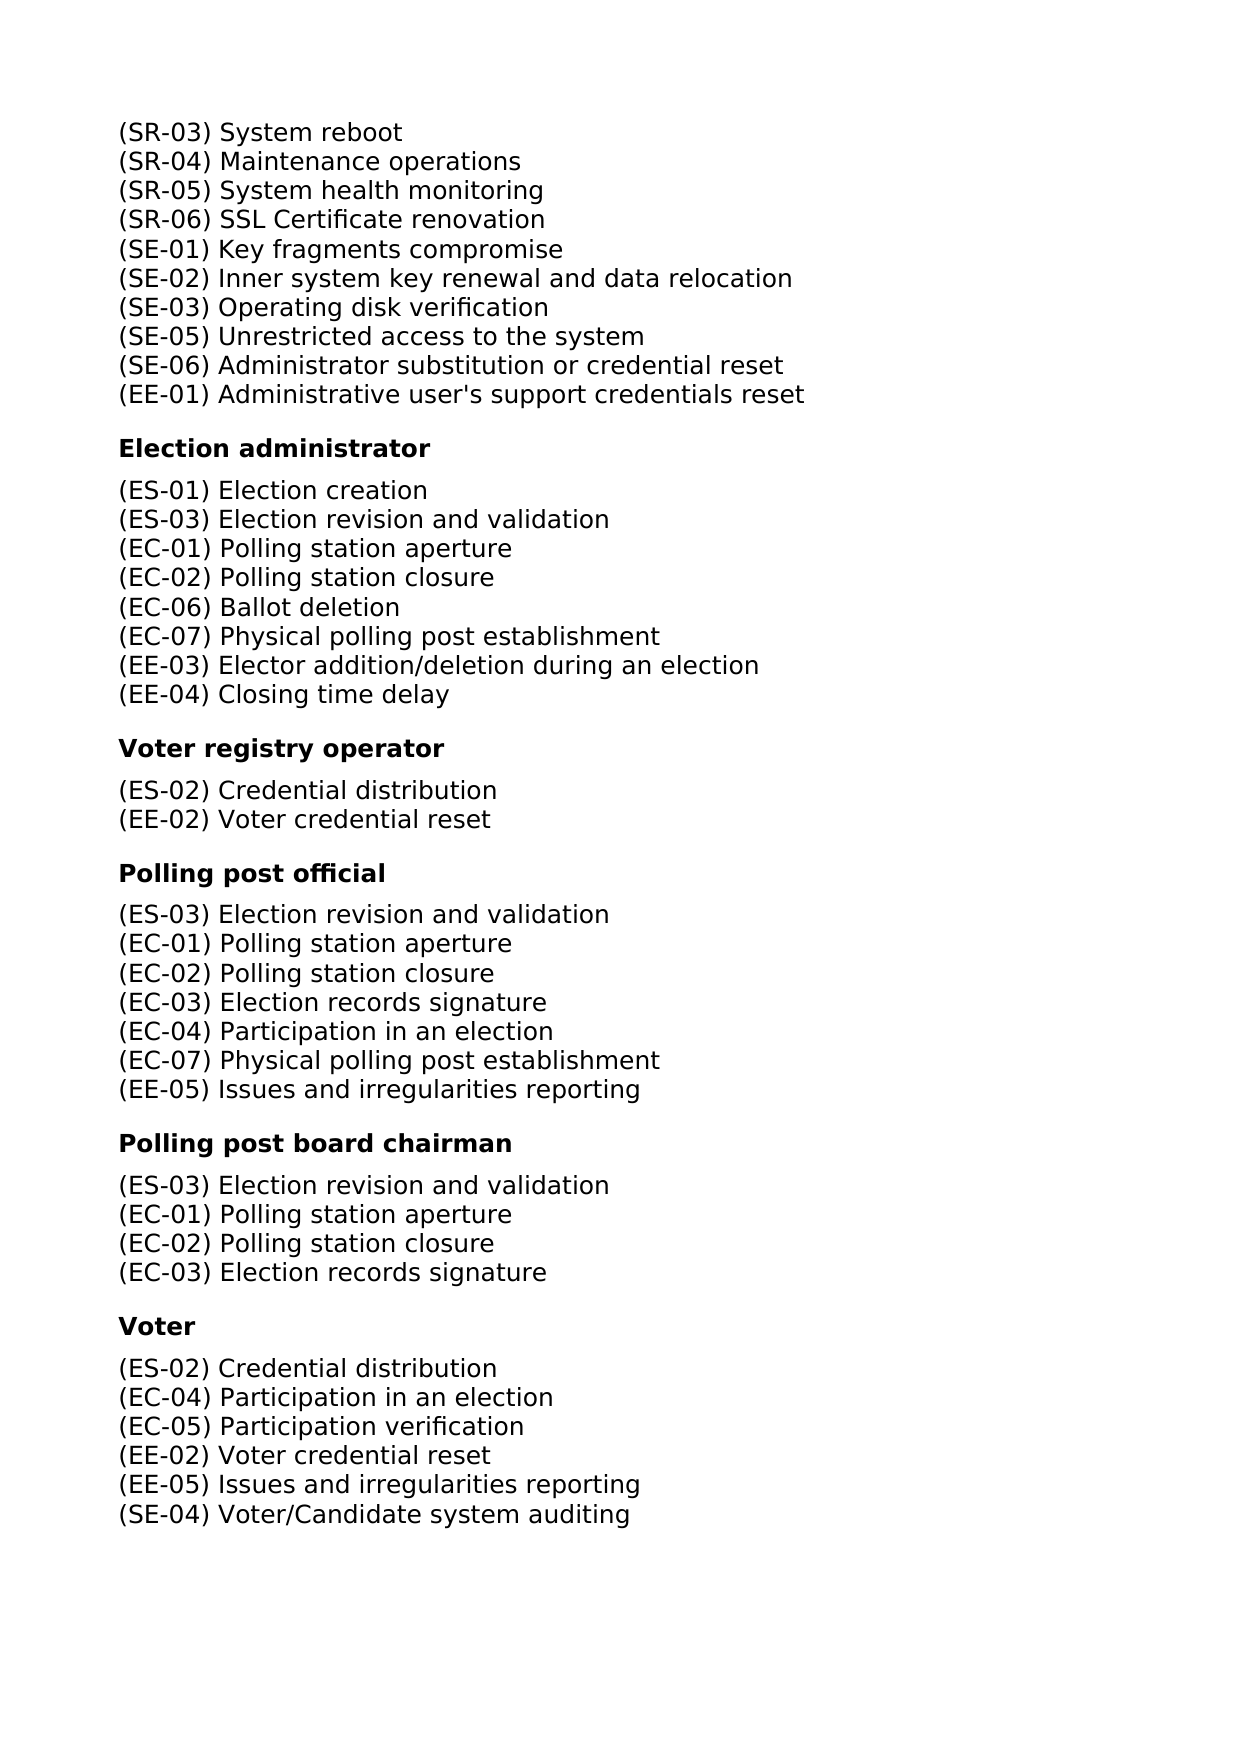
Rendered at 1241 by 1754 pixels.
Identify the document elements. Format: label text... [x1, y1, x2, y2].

text (EC-04) Participation in an election [118, 1383, 1122, 1412]
text (EC-07) Physical polling post establishment [118, 1046, 1122, 1076]
text (EC-03) Election records signature [118, 1258, 1122, 1288]
text (ES-02) Credential distribution [118, 776, 1122, 805]
text (SR-03) System reboot [118, 118, 1122, 147]
text (SR-04) Maintenance operations [118, 147, 1122, 176]
text (SE-03) Operating disk verification [118, 293, 1122, 322]
text (EC-01) Polling station aperture [118, 1200, 1122, 1229]
text (EE-04) Closing time delay [118, 680, 1122, 709]
text (SE-01) Key fragments compromise [118, 235, 1122, 264]
subtitle Polling post official [118, 859, 1122, 888]
text (EC-07) Physical polling post establishment [118, 622, 1122, 651]
text (ES-03) Election revision and validation [118, 1171, 1122, 1200]
text (ES-03) Election revision and validation [118, 901, 1122, 930]
text (EC-01) Polling station aperture [118, 534, 1122, 564]
text (EC-03) Election records signature [118, 988, 1122, 1017]
text (SE-02) Inner system key renewal and data relocation [118, 264, 1122, 293]
text (SE-06) Administrator substitution or credential reset [118, 351, 1122, 381]
text (EE-03) Elector addition/deletion during an election [118, 651, 1122, 680]
text (EE-02) Voter credential reset [118, 1442, 1122, 1471]
subtitle Voter [118, 1313, 1122, 1342]
text (SE-05) Unrestricted access to the system [118, 322, 1122, 351]
text (EC-02) Polling station closure [118, 1229, 1122, 1258]
subtitle Polling post board chairman [118, 1130, 1122, 1158]
text (EE-05) Issues and irregularities reporting [118, 1471, 1122, 1500]
text (EE-01) Administrative user's support credentials reset [118, 381, 1122, 410]
text (EE-02) Voter credential reset [118, 805, 1122, 834]
text (ES-03) Election revision and validation [118, 505, 1122, 534]
text (SR-06) SSL Certificate renovation [118, 206, 1122, 235]
text (EC-02) Polling station closure [118, 564, 1122, 593]
subtitle Voter registry operator [118, 734, 1122, 763]
text (EC-01) Polling station aperture [118, 930, 1122, 959]
text (EE-05) Issues and irregularities reporting [118, 1076, 1122, 1105]
text (SR-05) System health monitoring [118, 176, 1122, 206]
subtitle Election administrator [118, 435, 1122, 464]
text (EC-05) Participation verification [118, 1412, 1122, 1442]
text (ES-01) Election creation [118, 476, 1122, 505]
text (EC-06) Ballot deletion [118, 593, 1122, 622]
text (EC-04) Participation in an election [118, 1017, 1122, 1046]
text (ES-02) Credential distribution [118, 1354, 1122, 1383]
text (EC-02) Polling station closure [118, 959, 1122, 988]
text (SE-04) Voter/Candidate system auditing [118, 1500, 1122, 1529]
